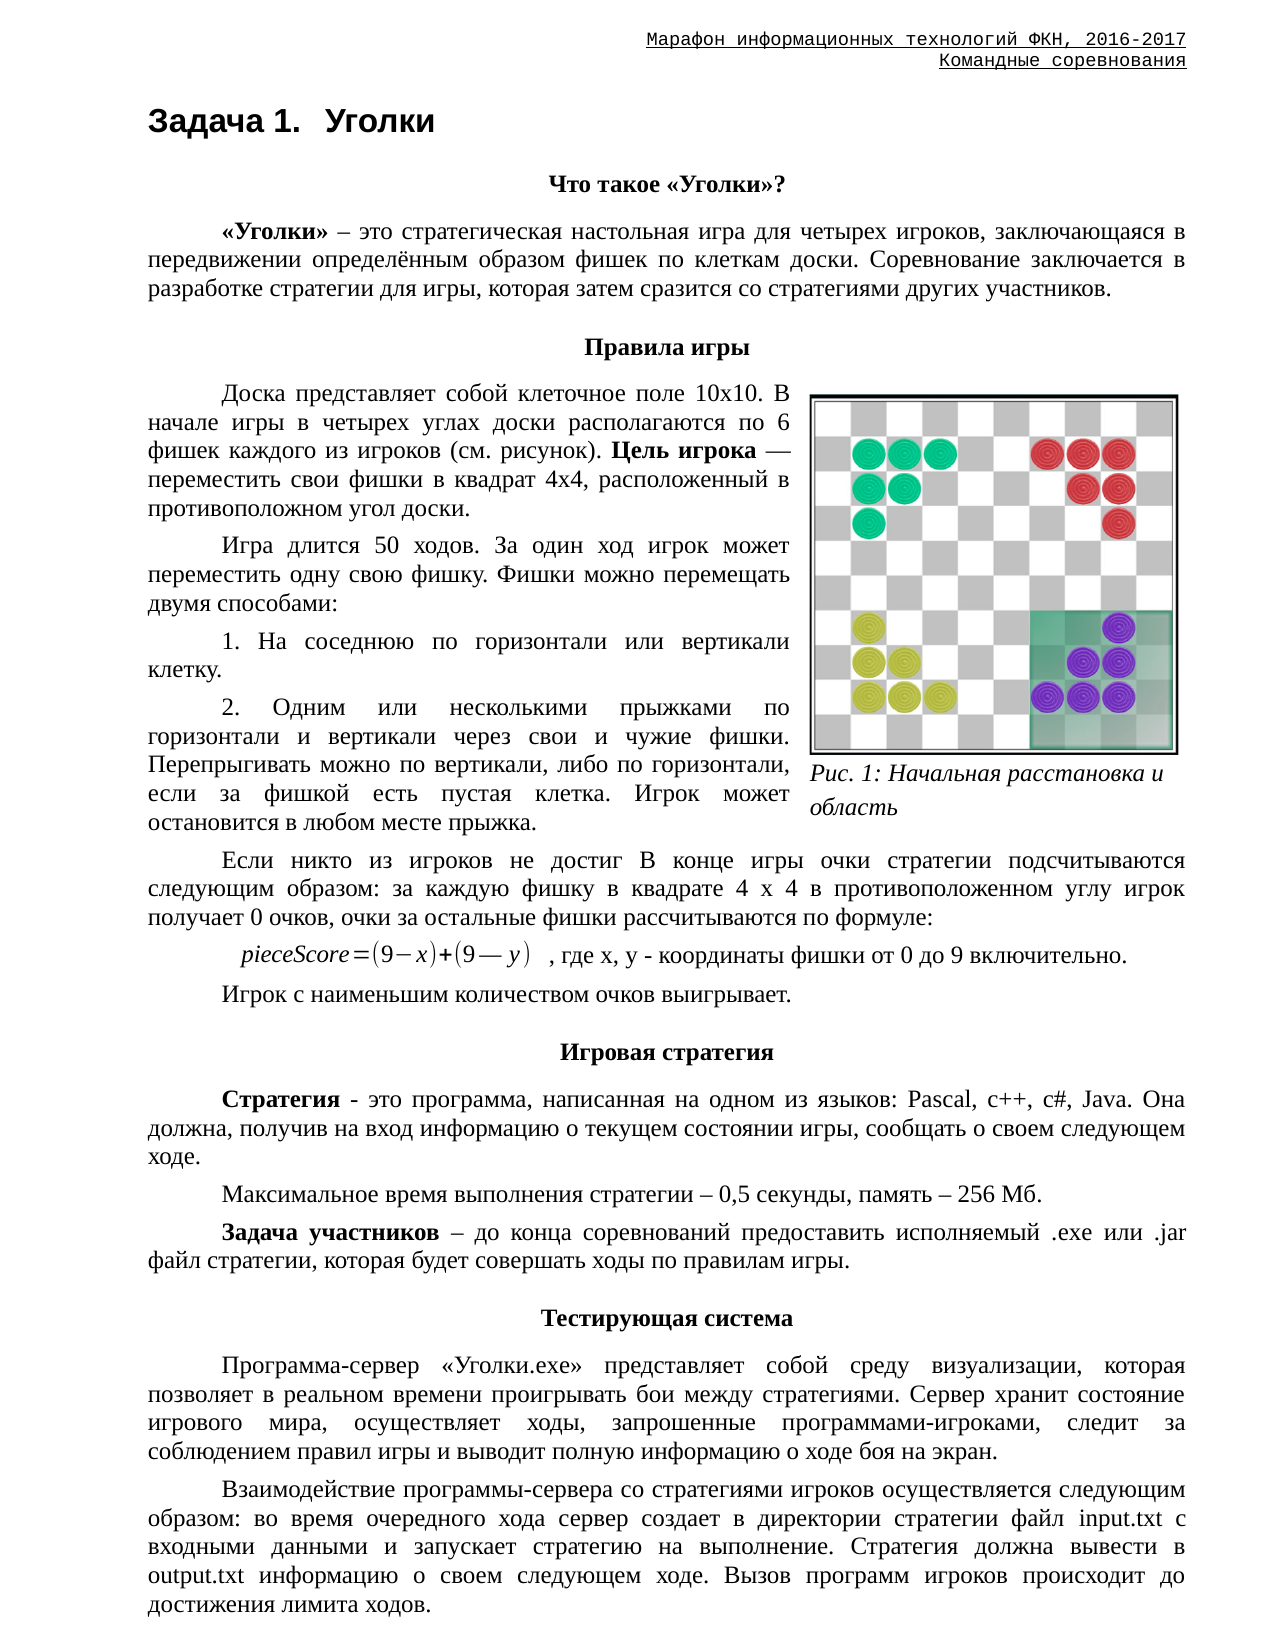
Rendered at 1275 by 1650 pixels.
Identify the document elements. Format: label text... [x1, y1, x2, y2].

subtitle Задача участников – до конца соревнований предоставить исполняемый .exe или .jar файл стратегии, которая будет совершать ходы по правилам игры. [148, 1217, 1186, 1274]
text Максимальное время выполнения стратегии – 0,5 секунды, память – 256 Мб. [148, 1179, 1186, 1208]
text Рис. 1: Начальная расстановка и область [809, 755, 1178, 820]
subtitle Игровая стратегия [148, 1037, 1186, 1066]
text Стратегия - это программа, написанная на одном из языков: Pascal, c++, c#, Java. Она должна, получив на вход информацию о текущем состоянии игры, сообщать о своем следующем ходе. [148, 1084, 1186, 1170]
text 2. Одним или несколькими прыжками по горизонтали и вертикали через свои и чужие фишки. Перепрыгивать можно по вертикали, либо по горизонтали, если за фишкой есть пустая клетка. Игрок может остановится в любом месте прыжка. [148, 692, 1186, 836]
text Взаимодействие программы-сервера со стратегиями игроков осуществляется следующим образом: во время очередного хода сервер создает в директории стратегии файл input.txt с входными данными и запускает стратегию на выполнение. Стратегия должна вывести в output.txt информацию о своем следующем ходе. Вызов программ игроков происходит до достижения лимита ходов. [148, 1474, 1186, 1618]
text 1. На соседнюю по горизонтали или вертикали клетку. [148, 626, 809, 683]
subtitle Тестирующая система [148, 1303, 1186, 1332]
text Программа-сервер «Уголки.exe» представляет собой среду визуализации, которая позволяет в реальном времени проигрывать бои между стратегиями. Сервер хранит состояние игрового мира, осуществляет ходы, запрошенные программами-игроками, следит за соблюдением правил игры и выводит полную информацию о ходе боя на экран. [148, 1350, 1186, 1465]
text Доска представляет собой клеточное поле 10х10. В начале игры в четырех углах доски располагаются по 6 фишек каждого из игроков (см. рисунок). Цель игрока — переместить свои фишки в квадрат 4х4, расположенный в противоположном угол доски. [148, 378, 1186, 522]
text «Уголки» – это стратегическая настольная игра для четырех игроков, заключающаяся в передвижении определённым образом фишек по клеткам доски. Соревнование заключается в разработке стратегии для игры, которая затем сразится со стратегиями других участников. [148, 216, 1186, 302]
text , где x, y - координаты фишки от 0 до 9 включительно. [148, 940, 1186, 970]
subtitle Что такое «Уголки»? [148, 169, 1186, 198]
subtitle Уголки [148, 101, 1186, 140]
text Если никто из игроков не достиг В конце игры очки стратегии подсчитываются следующим образом: за каждую фишку в квадрате 4 х 4 в противоположенном углу игрок получает 0 очков, очки за остальные фишки рассчитываются по формуле: [148, 845, 1186, 931]
subtitle Правила игры [148, 332, 1186, 360]
text Игрок с наименьшим количеством очков выигрывает. [148, 979, 1186, 1008]
picture [809, 394, 1179, 755]
text Игра длится 50 ходов. За один ход игрок может переместить одну свою фишку. Фишки можно перемещать двумя способами: [148, 531, 809, 617]
